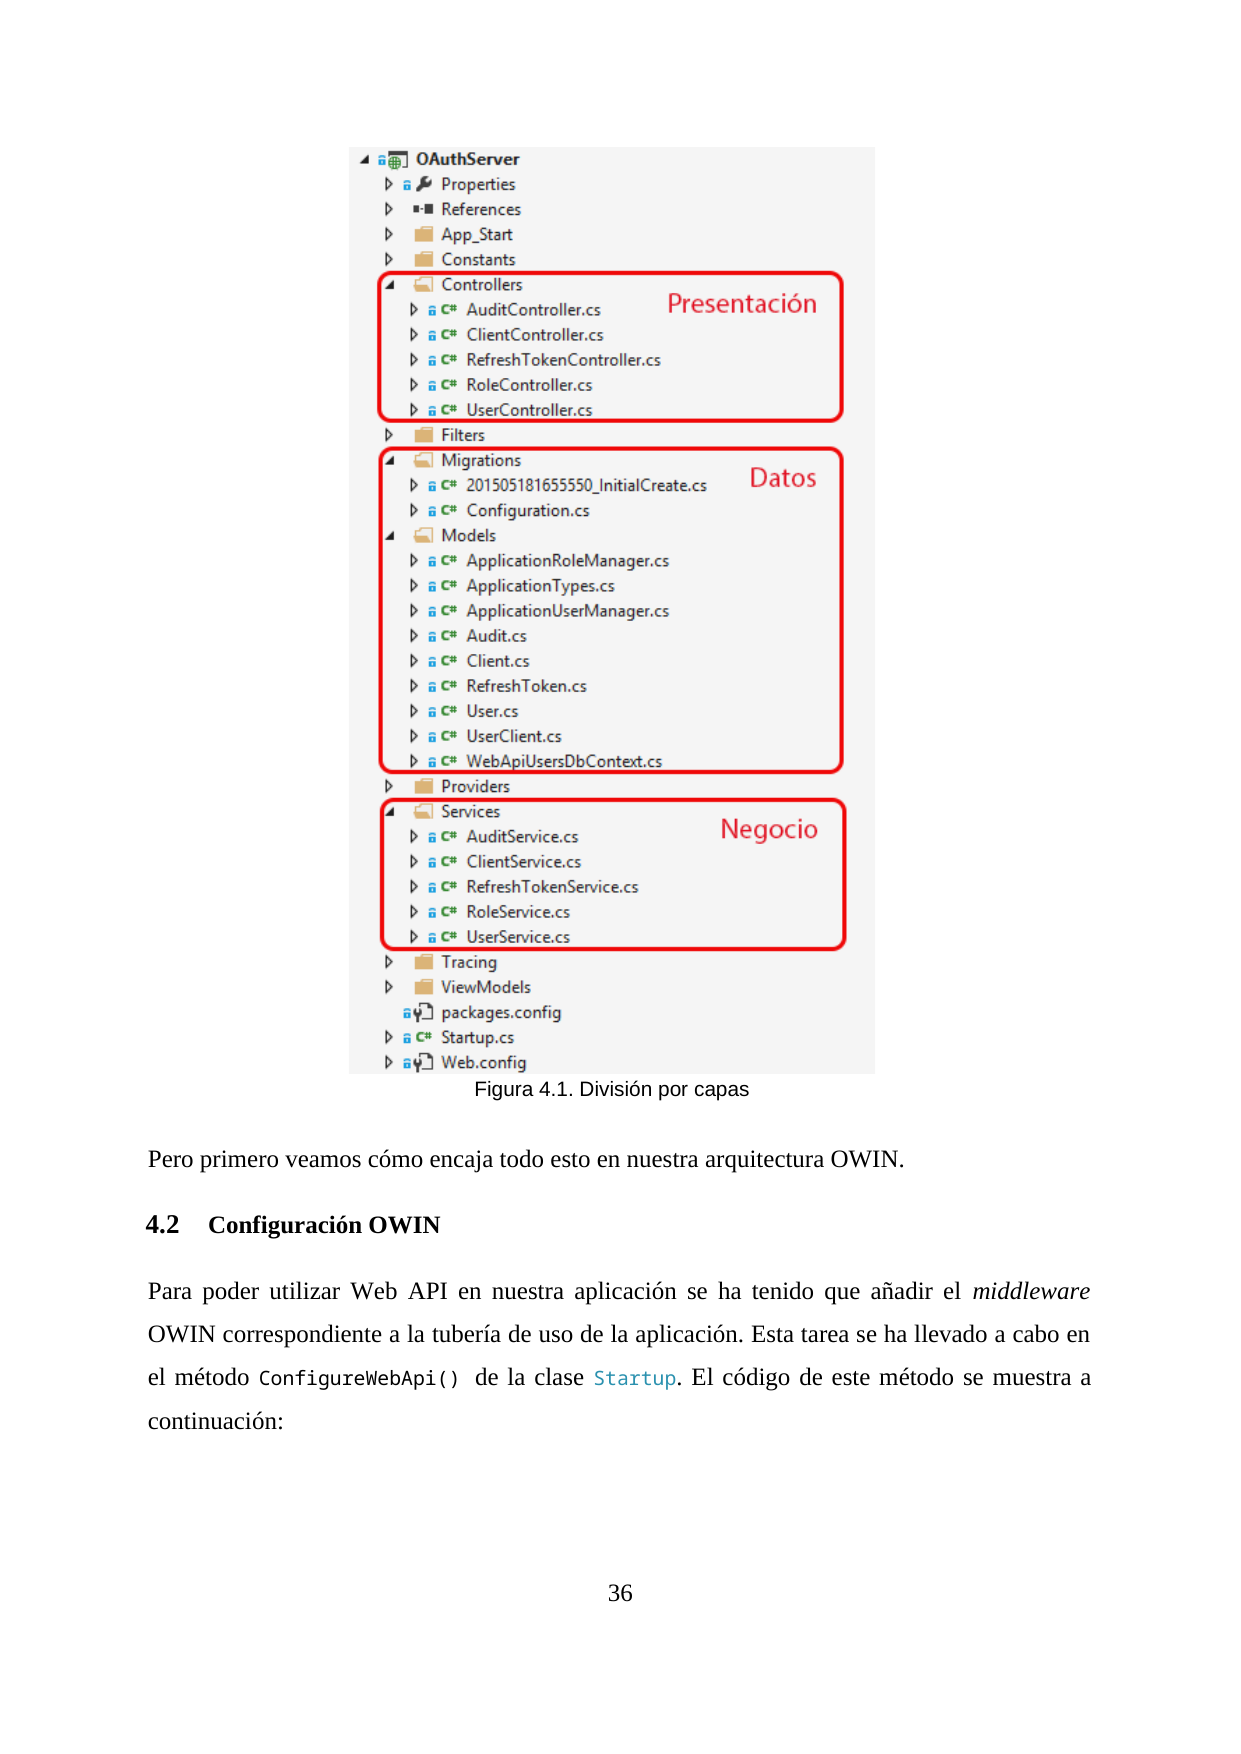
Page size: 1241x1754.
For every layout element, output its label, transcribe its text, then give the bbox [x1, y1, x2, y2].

subtitle Configuración OWIN [139, 1208, 1093, 1239]
text Figura 4.1. División por capas [349, 1074, 875, 1101]
picture [348, 147, 876, 1074]
text Para poder utilizar Web API en nuestra aplicación se ha tenido que añadir el middleware OWIN correspondiente a la tubería de uso de la aplicación. Esta tarea se ha llevado a cabo en el método ConfigureWebApi() de la clase Startup. El código de este método se muestra a continuación: [148, 1276, 1093, 1434]
text Pero primero veamos cómo encaja todo esto en nuestra arquitectura OWIN. [148, 148, 1093, 1173]
